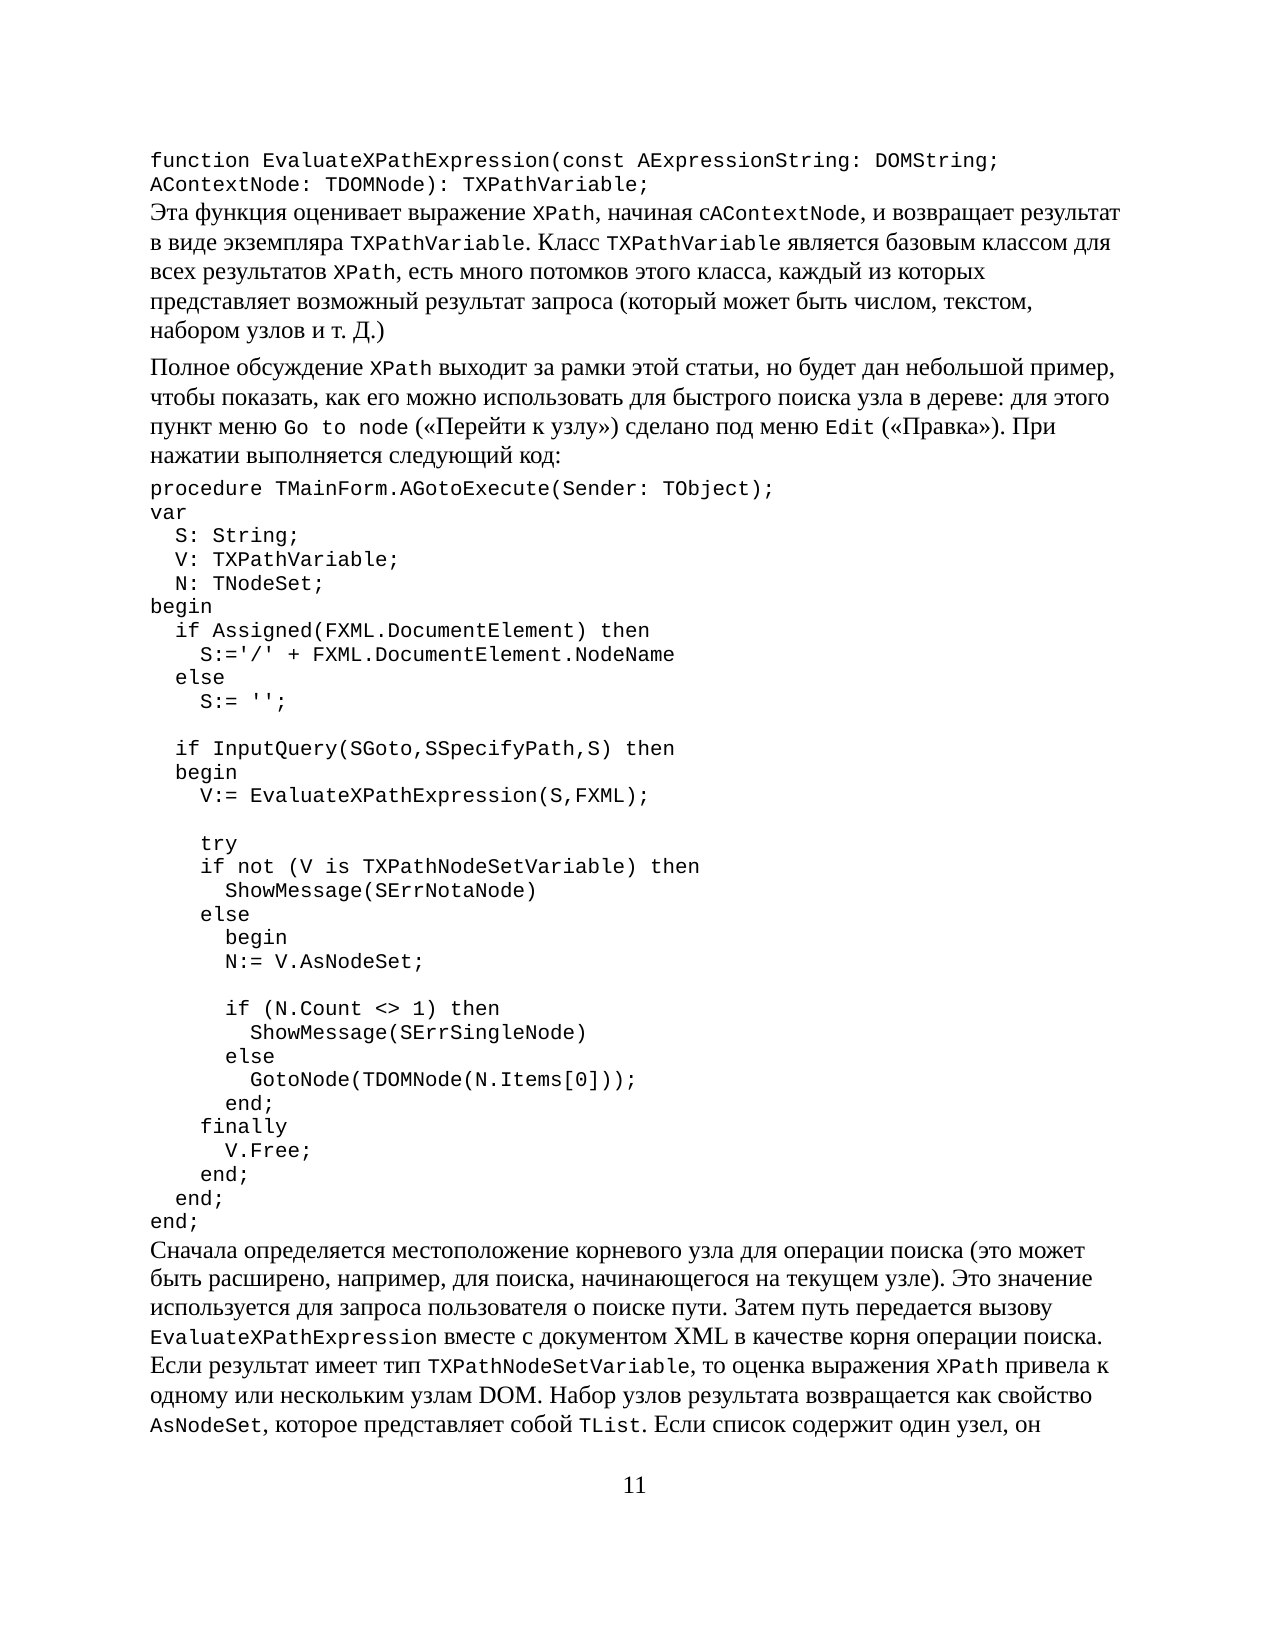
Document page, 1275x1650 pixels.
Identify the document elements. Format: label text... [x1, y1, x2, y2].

text S:= ''; [150, 691, 1125, 714]
text function EvaluateXPathExpression(const AExpressionString: DOMString; AContextNode: TDOMNode): TXPathVariable; [150, 150, 1125, 197]
text end; [150, 1093, 1125, 1117]
text V.Free; [150, 1140, 1125, 1164]
text S:='/' + FXML.DocumentElement.NodeName [150, 644, 1125, 667]
text if (N.Count <> 1) then [150, 998, 1125, 1022]
text V:= EvaluateXPathExpression(S,FXML); [150, 786, 1125, 809]
text if InputQuery(SGoto,SSpecifyPath,S) then [150, 738, 1125, 762]
text if not (V is TXPathNodeSetVariable) then [150, 856, 1125, 880]
text if Assigned(FXML.DocumentElement) then [150, 620, 1125, 644]
text try [150, 833, 1125, 856]
text begin [150, 596, 1125, 620]
text begin [150, 927, 1125, 951]
text V: TXPathVariable; [150, 549, 1125, 573]
text ShowMessage(SErrNotaNode) [150, 880, 1125, 904]
text var [150, 502, 1125, 525]
text finally [150, 1117, 1125, 1140]
text Эта функция оценивает выражение XPath, начиная сAContextNode, и возвращает результат в виде экземпляра TXPathVariable. Класс TXPathVariable является базовым классом для всех результатов XPath, есть много потомков этого класса, каждый из которых представляет возможный результат запроса (который может быть числом, текстом, набором узлов и т. Д.) [150, 197, 1125, 343]
text else [150, 667, 1125, 691]
text else [150, 1046, 1125, 1069]
text N:= V.AsNodeSet; [150, 951, 1125, 975]
text GotoNode(TDOMNode(N.Items[0])); [150, 1069, 1125, 1093]
text procedure TMainForm.AGotoExecute(Sender: TObject); [150, 478, 1125, 502]
text ShowMessage(SErrSingleNode) [150, 1022, 1125, 1046]
text else [150, 904, 1125, 927]
text end; [150, 1211, 1125, 1235]
text N: TNodeSet; [150, 573, 1125, 596]
text begin [150, 762, 1125, 786]
text end; [150, 1164, 1125, 1187]
text S: String; [150, 525, 1125, 549]
text end; [150, 1187, 1125, 1211]
text Полное обсуждение XPath выходит за рамки этой статьи, но будет дан небольшой пример, чтобы показать, как его можно использовать для быстрого поиска узла в дереве: для этого пункт меню Go to node («Перейти к узлу») сделано под меню Edit («Правка»). При нажатии выполняется следующий код: [150, 352, 1125, 469]
text Сначала определяется местоположение корневого узла для операции поиска (это может быть расширено, например, для поиска, начинающегося на текущем узле). Это значение используется для запроса пользователя о поиске пути. Затем путь передается вызову EvaluateXPathExpression вместе с документом XML в качестве корня операции поиска. Если результат имеет тип TXPathNodeSetVariable, то оценка выражения XPath привела к одному или нескольким узлам DOM. Набор узлов результата возвращается как свойство AsNodeSet, которое представляет собой TList. Если список содержит один узел, он [150, 1235, 1125, 1438]
